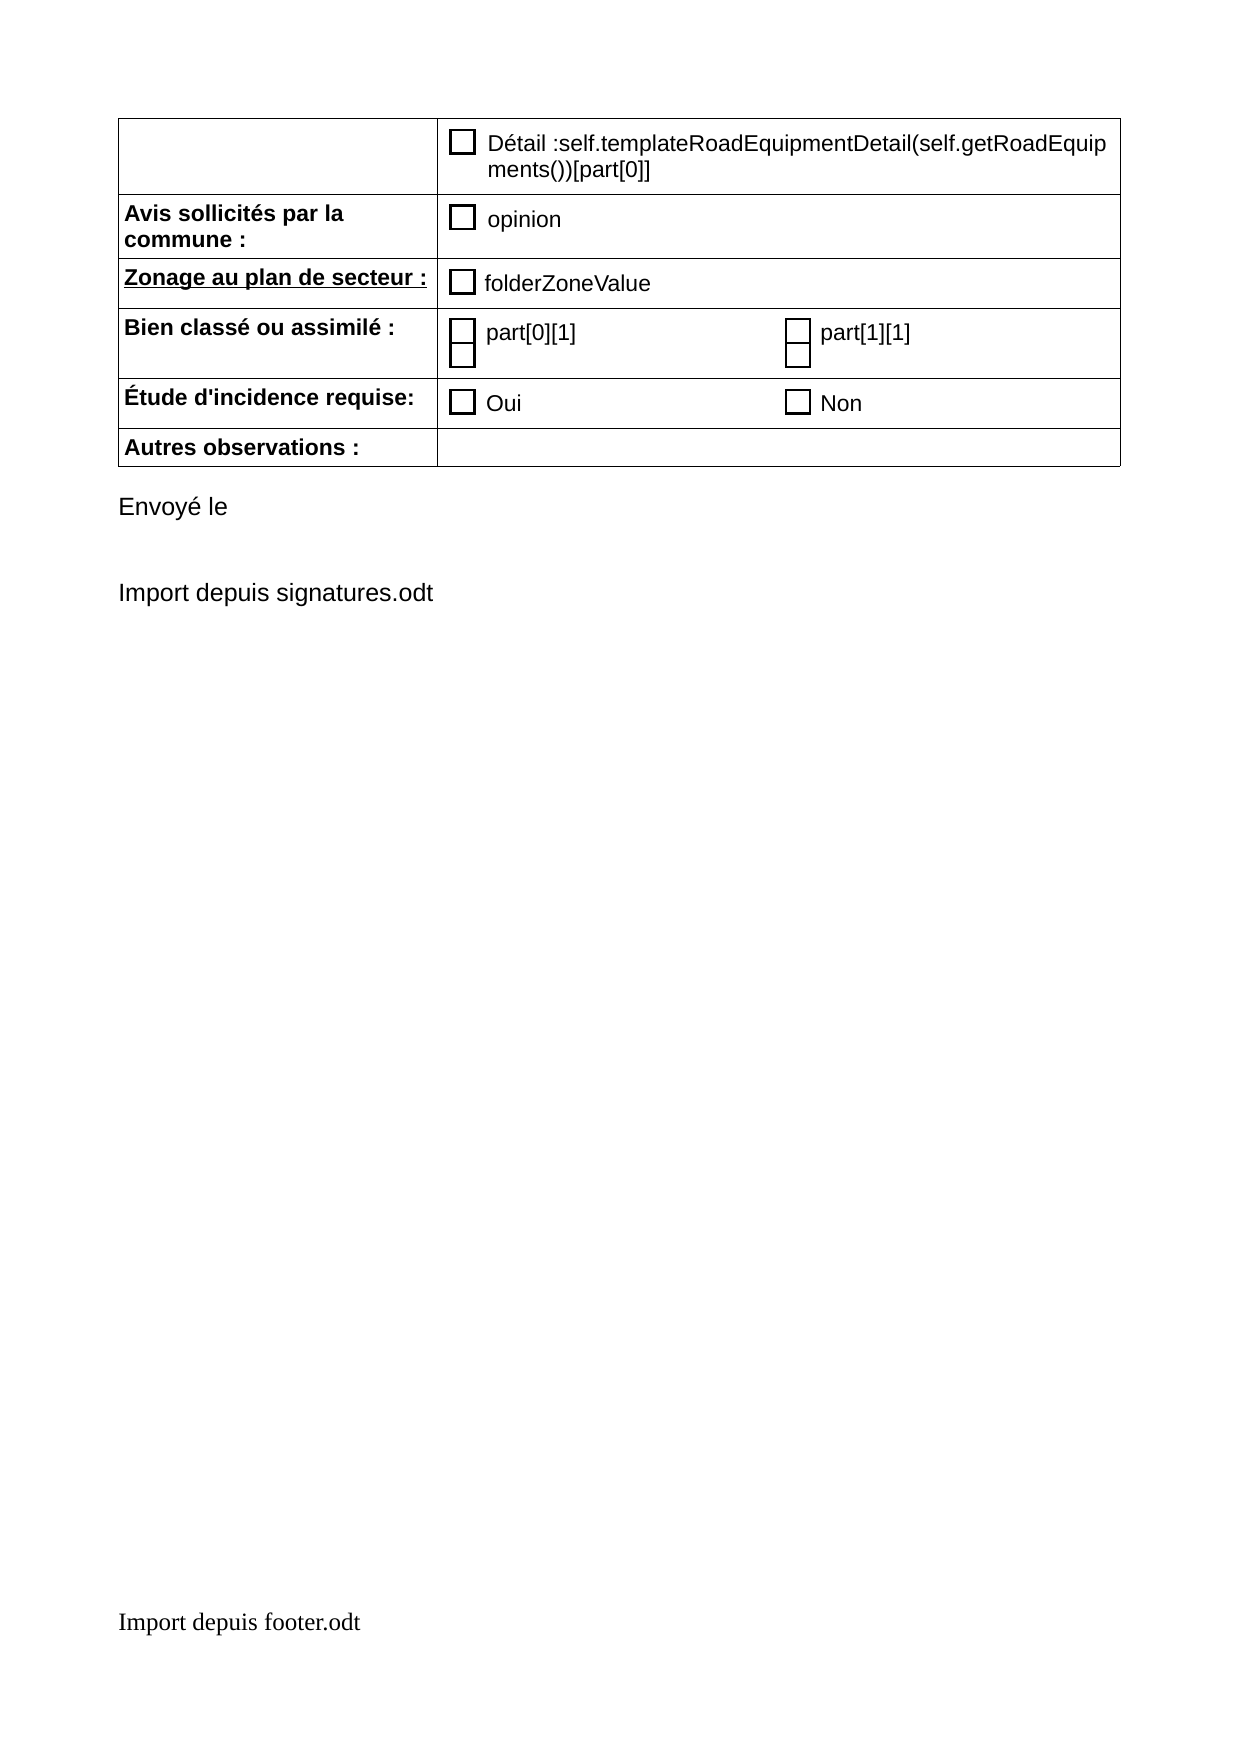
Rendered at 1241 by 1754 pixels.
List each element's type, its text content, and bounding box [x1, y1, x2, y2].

table_header [443, 384, 480, 422]
table_cell [438, 309, 1120, 378]
table_cell [438, 429, 1120, 466]
text Envoyé le [118, 492, 1122, 521]
table_cell [438, 119, 1120, 194]
table_cell Avis sollicités par la commune : [119, 195, 437, 258]
table_header part[1][1] [815, 314, 1114, 372]
table_cell [438, 259, 1120, 308]
table_cell Détail :self.templateRoadEquipmentDetail(self.getRoadEquipments())[part[0]] [482, 124, 1114, 188]
table_cell [119, 119, 437, 194]
table_header [778, 314, 814, 372]
table_cell Autres observations : [119, 429, 437, 466]
table_header opinion [482, 200, 1114, 238]
table_cell Étude d'incidence requise: [119, 379, 437, 428]
table_cell [438, 379, 1120, 428]
table_cell Bien classé ou assimilé : [119, 309, 437, 378]
table_header part[0][1] [480, 314, 778, 372]
table_cell Zonage au plan de secteur : [119, 259, 437, 308]
table_cell [438, 195, 1120, 258]
table_cell [443, 124, 482, 188]
table_header [443, 314, 480, 372]
table_header folderZoneValue [479, 264, 1114, 302]
table_header Non [815, 384, 1114, 422]
table_header [443, 264, 478, 302]
text Import depuis signatures.odt [118, 578, 1131, 607]
table_header [443, 200, 482, 238]
table_header [778, 384, 814, 422]
table_header Oui [480, 384, 778, 422]
